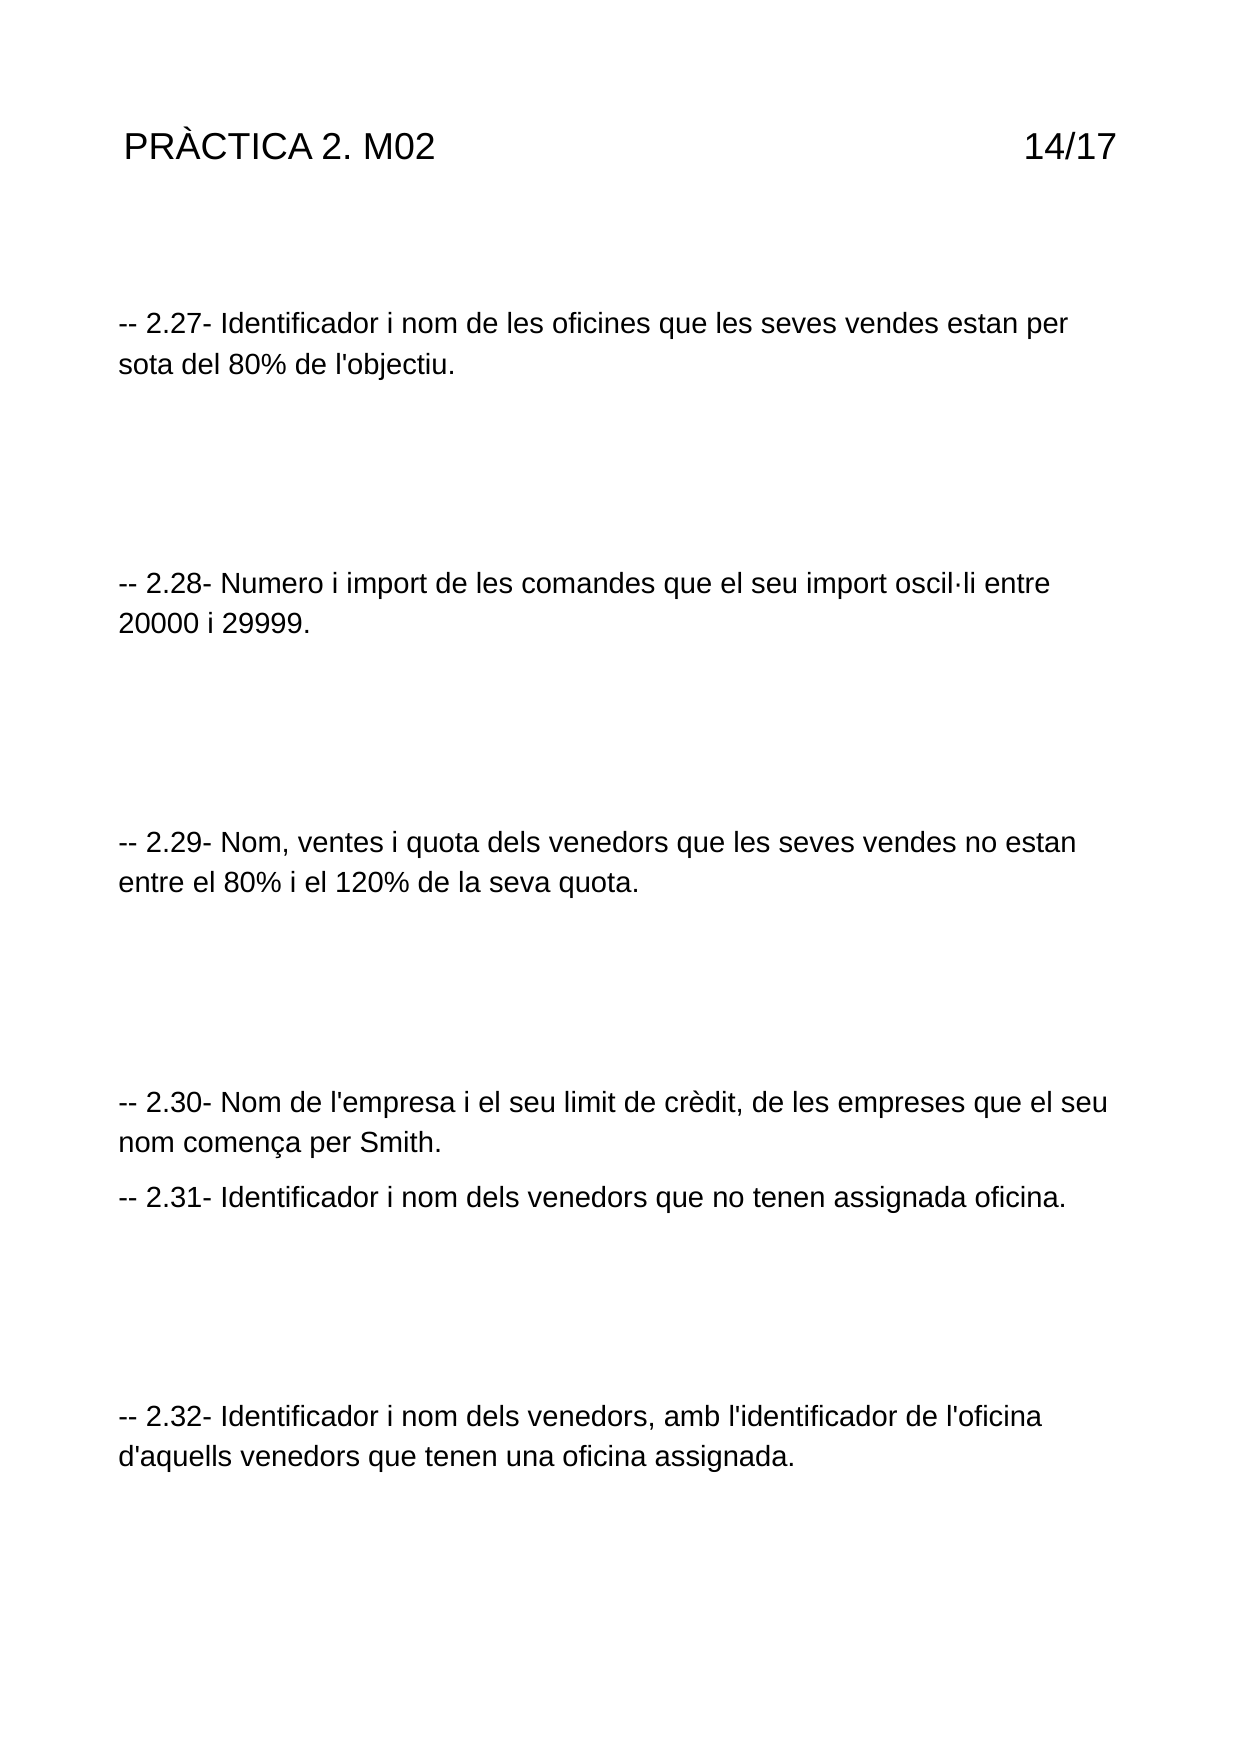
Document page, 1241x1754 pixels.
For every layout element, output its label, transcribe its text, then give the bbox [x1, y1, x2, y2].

text -- 2.30- Nom de l'empresa i el seu limit de crèdit, de les empreses que el seu nom comença per Smith. [118, 1085, 1122, 1158]
text -- 2.28- Numero i import de les comandes que el seu import oscil·li entre 20000 i 29999. [118, 566, 1122, 640]
text -- 2.29- Nom, ventes i quota dels venedors que les seves vendes no estan entre el 80% i el 120% de la seva quota. [118, 825, 1122, 899]
text -- 2.27- Identificador i nom de les oficines que les seves vendes estan per sota del 80% de l'objectiu. [118, 307, 1122, 380]
text -- 2.32- Identificador i nom dels venedors, amb l'identificador de l'oficina d'aquells venedors que tenen una oficina assignada. [118, 1399, 1122, 1473]
text -- 2.31- Identificador i nom dels venedors que no tenen assignada oficina. [118, 1180, 1122, 1213]
